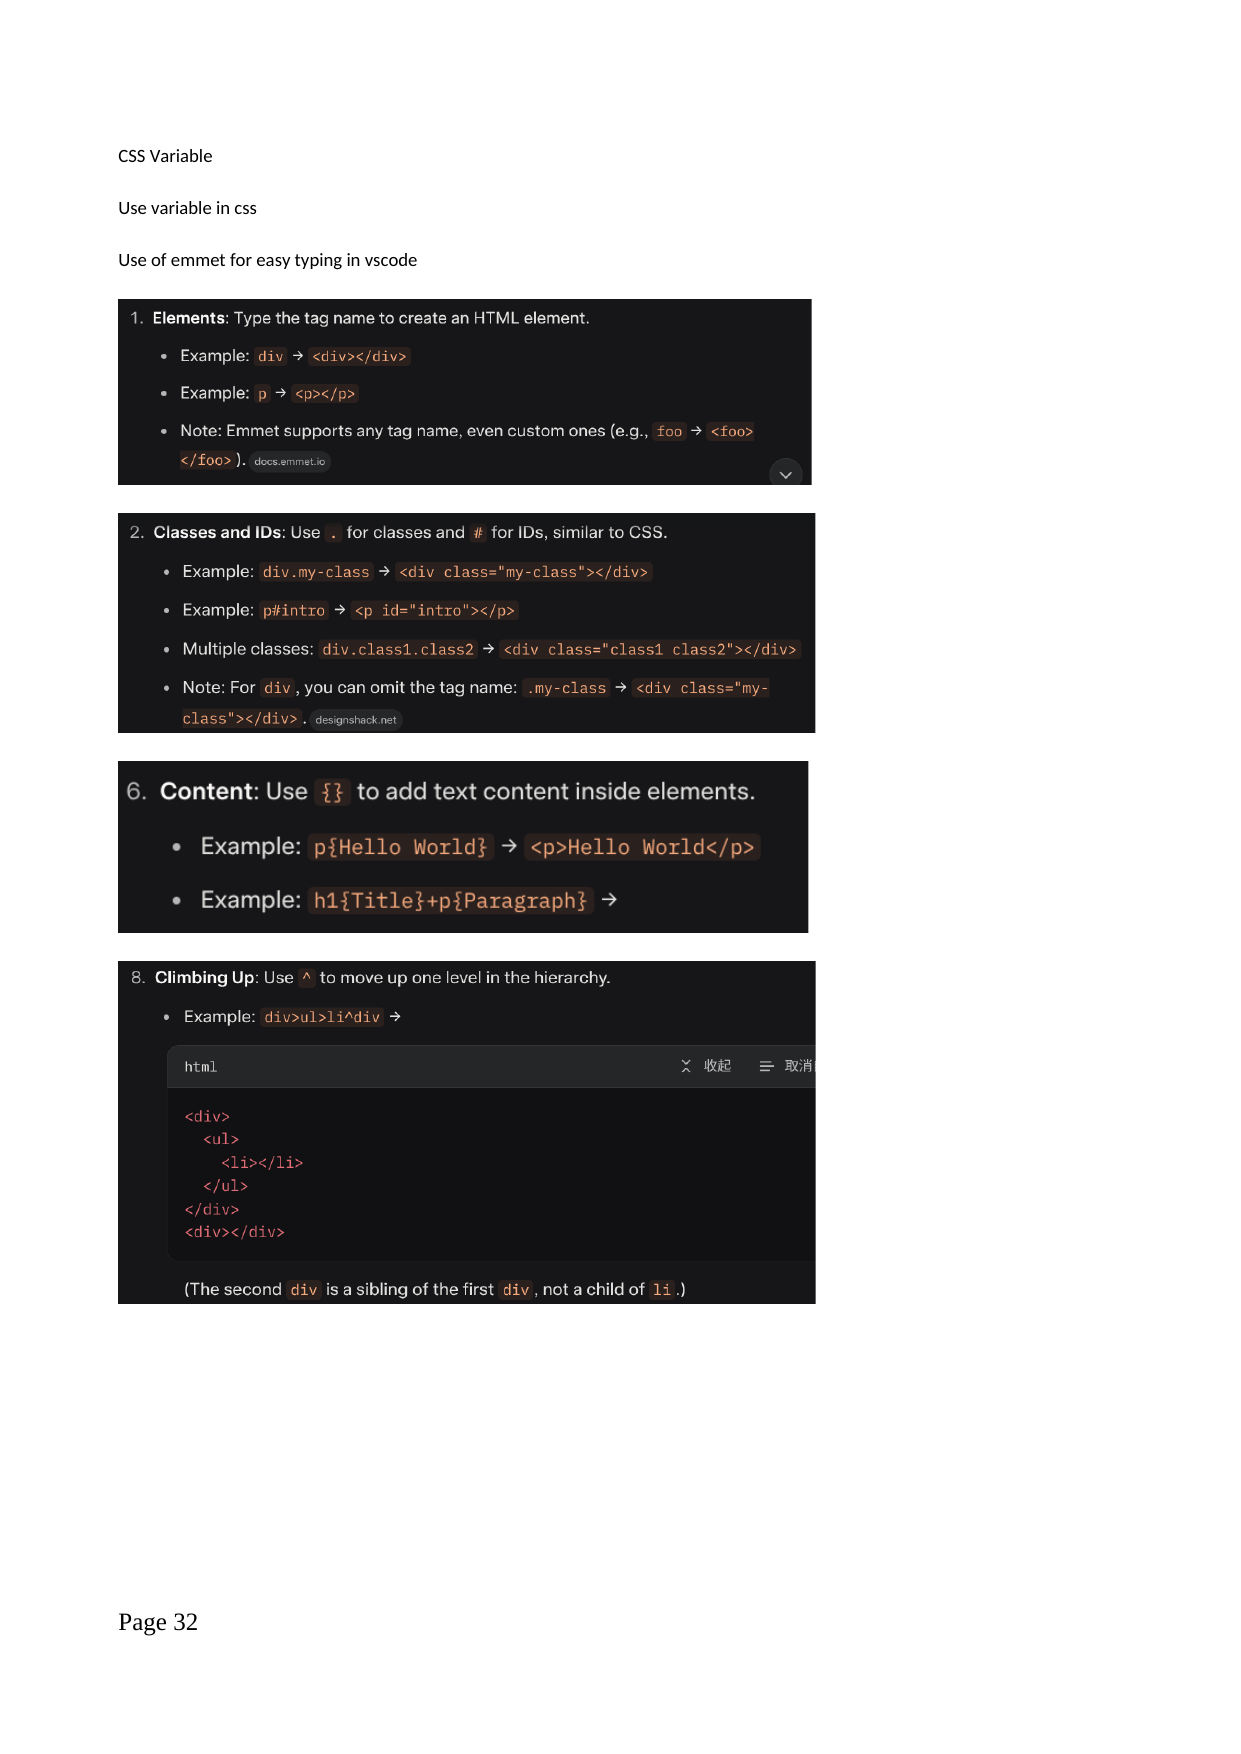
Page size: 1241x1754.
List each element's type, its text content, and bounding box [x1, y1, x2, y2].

text CSS Variable [118, 144, 1122, 167]
picture [118, 961, 816, 1304]
text Use of emmet for easy typing in vscode [118, 248, 1122, 271]
picture [118, 761, 809, 933]
text Use variable in css [118, 196, 1122, 219]
picture [118, 513, 816, 733]
picture [118, 299, 812, 485]
